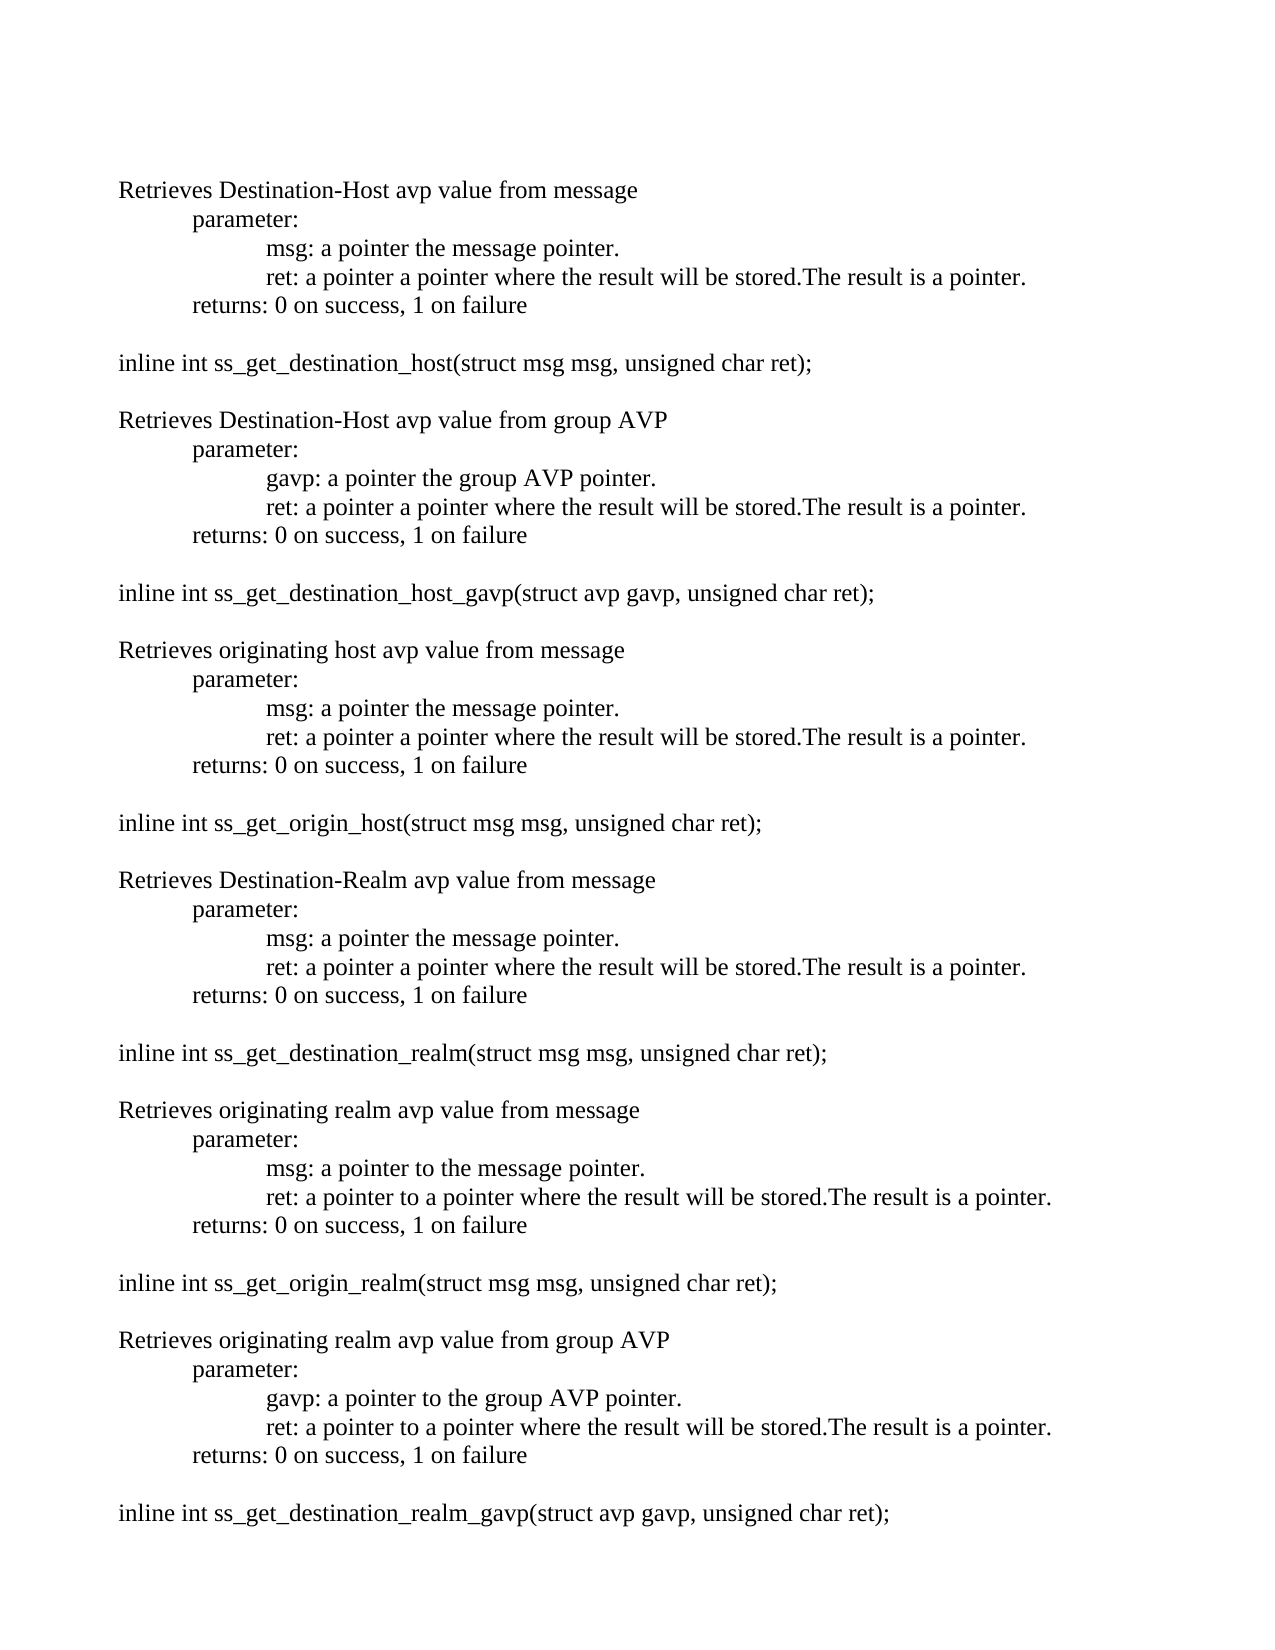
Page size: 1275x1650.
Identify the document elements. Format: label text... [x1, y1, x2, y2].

text ret: a pointer a pointer where the result will be stored.The result is a pointer. [118, 722, 1157, 751]
text ret: a pointer a pointer where the result will be stored.The result is a pointer. [118, 492, 1157, 521]
text parameter: [118, 664, 1157, 693]
text msg: a pointer the message pointer. [118, 233, 1157, 262]
text returns: 0 on success, 1 on failure [118, 1211, 1157, 1239]
text Retrieves Destination-Host avp value from group AVP [118, 406, 1157, 434]
text inline int ss_get_destination_host_gavp(struct avp gavp, unsigned char ret); [118, 578, 1157, 607]
text Retrieves Destination-Realm avp value from message [118, 866, 1157, 894]
text ret: a pointer a pointer where the result will be stored.The result is a pointer. [118, 262, 1157, 291]
text Retrieves Destination-Host avp value from message [118, 176, 1157, 204]
text inline int ss_get_destination_realm(struct msg msg, unsigned char ret); [118, 1038, 1157, 1067]
text gavp: a pointer to the group AVP pointer. [118, 1383, 1157, 1412]
text inline int ss_get_origin_realm(struct msg msg, unsigned char ret); [118, 1268, 1157, 1297]
text gavp: a pointer the group AVP pointer. [118, 463, 1157, 492]
text parameter: [118, 204, 1157, 233]
text ret: a pointer to a pointer where the result will be stored.The result is a pointer. [118, 1412, 1157, 1441]
text msg: a pointer the message pointer. [118, 693, 1157, 722]
text returns: 0 on success, 1 on failure [118, 521, 1157, 549]
text inline int ss_get_destination_host(struct msg msg, unsigned char ret); [118, 348, 1157, 377]
text returns: 0 on success, 1 on failure [118, 1441, 1157, 1469]
text ret: a pointer to a pointer where the result will be stored.The result is a pointer. [118, 1182, 1157, 1211]
text msg: a pointer the message pointer. [118, 923, 1157, 952]
text parameter: [118, 1124, 1157, 1153]
text ret: a pointer a pointer where the result will be stored.The result is a pointer. [118, 952, 1157, 981]
text returns: 0 on success, 1 on failure [118, 981, 1157, 1009]
text parameter: [118, 894, 1157, 923]
text inline int ss_get_origin_host(struct msg msg, unsigned char ret); [118, 808, 1157, 837]
text parameter: [118, 434, 1157, 463]
text returns: 0 on success, 1 on failure [118, 291, 1157, 319]
text inline int ss_get_destination_realm_gavp(struct avp gavp, unsigned char ret); [118, 1498, 1157, 1527]
text Retrieves originating realm avp value from message [118, 1096, 1157, 1124]
text Retrieves originating realm avp value from group AVP [118, 1326, 1157, 1354]
text msg: a pointer to the message pointer. [118, 1153, 1157, 1182]
text returns: 0 on success, 1 on failure [118, 751, 1157, 779]
text parameter: [118, 1354, 1157, 1383]
text Retrieves originating host avp value from message [118, 636, 1157, 664]
